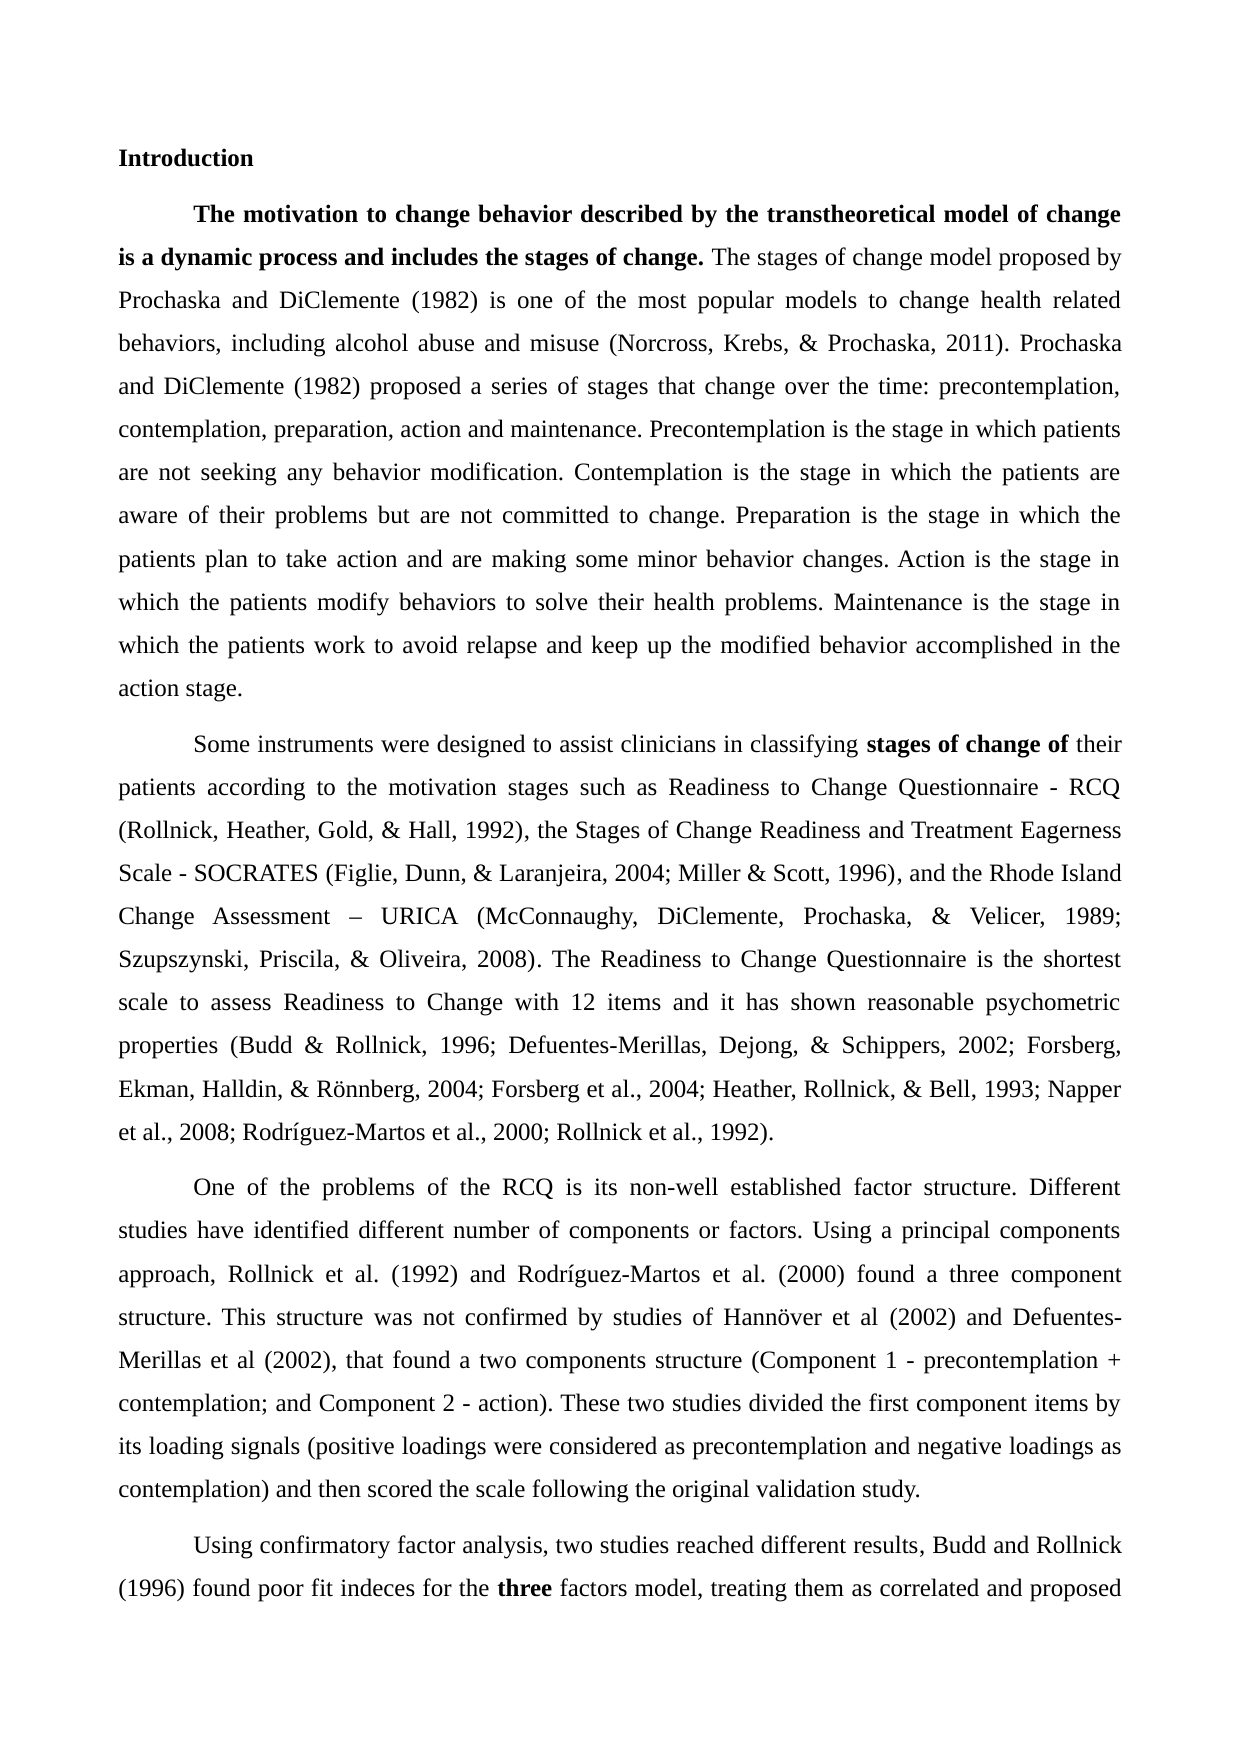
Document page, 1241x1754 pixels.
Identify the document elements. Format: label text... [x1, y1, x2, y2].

text Using confirmatory factor analysis, two studies reached different results, Budd and Rollnick (1996) found poor fit indeces for the three factors model, treating them as correlated and proposed [118, 1530, 1122, 1602]
text One of the problems of the RCQ is its non-well established factor structure. Different studies have identified different number of components or factors. Using a principal components approach, Rollnick et al. (1992) and Rodríguez-Martos et al. (2000) found a three component structure. This structure was not confirmed by studies of Hannöver et al (2002) and Defuentes-Merillas et al (2002), that found a two components structure (Component 1 - precontemplation + contemplation; and Component 2 - action). These two studies divided the first component items by its loading signals (positive loadings were considered as precontemplation and negative loadings as contemplation) and then scored the scale following the original validation study. [118, 1172, 1122, 1503]
text Some instruments were designed to assist clinicians in classifying stages of change of their patients according to the motivation stages such as Readiness to Change Questionnaire - RCQ (Rollnick, Heather, Gold, & Hall, 1992), the Stages of Change Readiness and Treatment Eagerness Scale - SOCRATES (Figlie, Dunn, & Laranjeira, 2004; Miller & Scott, 1996), and the Rhode Island Change Assessment – URICA (McConnaughy, DiClemente, Prochaska, & Velicer, 1989; Szupszynski, Priscila, & Oliveira, 2008). The Readiness to Change Questionnaire is the shortest scale to assess Readiness to Change with 12 items and it has shown reasonable psychometric properties (Budd & Rollnick, 1996; Defuentes-Merillas, Dejong, & Schippers, 2002; Forsberg, Ekman, Halldin, & Rönnberg, 2004; Forsberg et al., 2004; Heather, Rollnick, & Bell, 1993; Napper et al., 2008; Rodríguez-Martos et al., 2000; Rollnick et al., 1992). [118, 729, 1122, 1146]
subtitle Introduction [118, 143, 1122, 172]
text The motivation to change behavior described by the transtheoretical model of change is a dynamic process and includes the stages of change. The stages of change model proposed by Prochaska and DiClemente (1982) is one of the most popular models to change health related behaviors, including alcohol abuse and misuse (Norcross, Krebs, & Prochaska, 2011). Prochaska and DiClemente (1982) proposed a series of stages that change over the time: precontemplation, contemplation, preparation, action and maintenance. Precontemplation is the stage in which patients are not seeking any behavior modification. Contemplation is the stage in which the patients are aware of their problems but are not committed to change. Preparation is the stage in which the patients plan to take action and are making some minor behavior changes. Action is the stage in which the patients modify behaviors to solve their health problems. Maintenance is the stage in which the patients work to avoid relapse and keep up the modified behavior accomplished in the action stage. [118, 199, 1122, 702]
